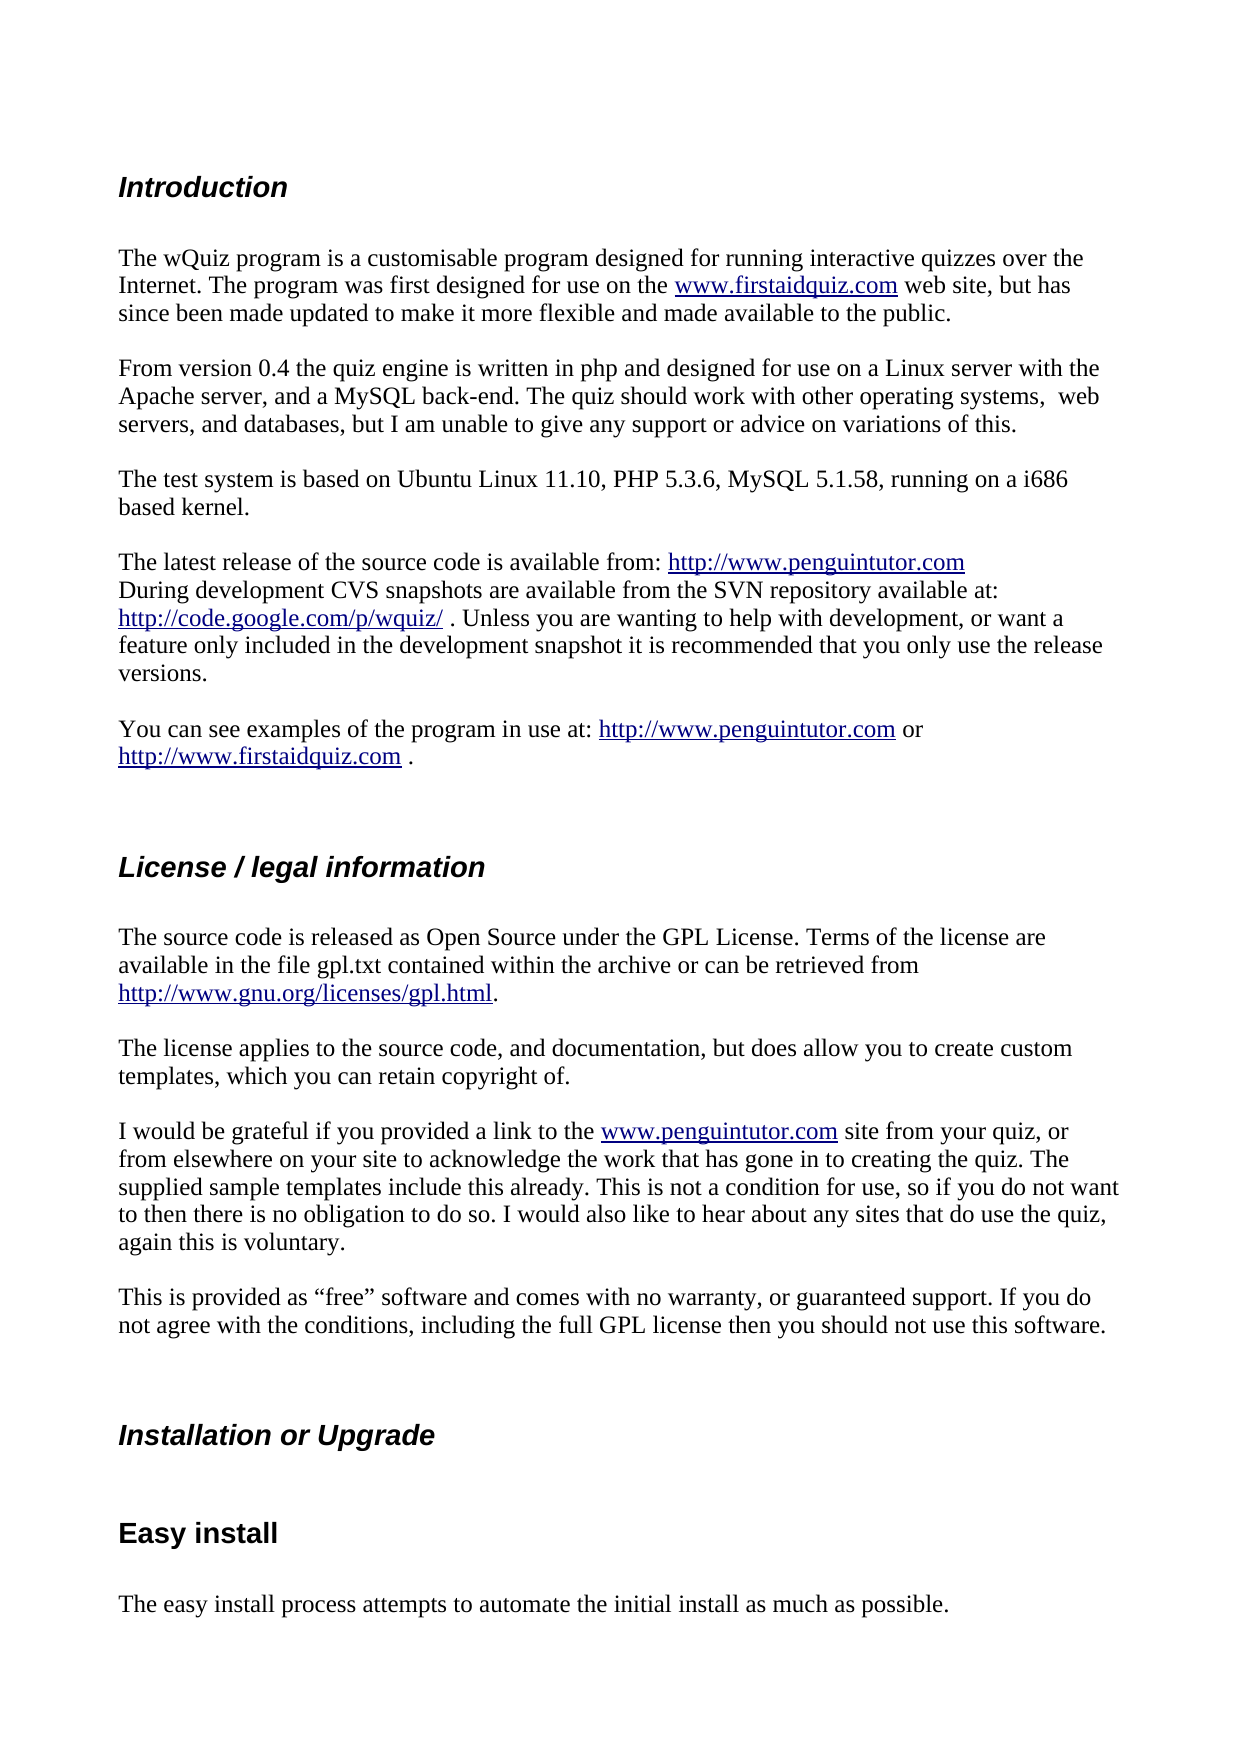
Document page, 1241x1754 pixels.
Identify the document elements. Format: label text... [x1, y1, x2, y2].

subtitle Easy install [118, 1517, 1122, 1550]
text The easy install process attempts to automate the initial install as much as possible. [118, 1590, 1122, 1618]
text The license applies to the source code, and documentation, but does allow you to create custom templates, which you can retain copyright of. [118, 1034, 1122, 1089]
text During development CVS snapshots are available from the SVN repository available at: http://code.google.com/p/wquiz/ . Unless you are wanting to help with development, or want a feature only included in the development snapshot it is recommended that you only use the release versions. [118, 576, 1122, 687]
subtitle License / legal information [118, 851, 1122, 883]
text From version 0.4 the quiz engine is written in php and designed for use on a Linux server with the Apache server, and a MySQL back-end. The quiz should work with other operating systems, web servers, and databases, but I am unable to give any support or advice on variations of this. [118, 354, 1122, 438]
text You can see examples of the program in use at: http://www.penguintutor.com or http://www.firstaidquiz.com . [118, 715, 1122, 770]
subtitle Introduction [118, 171, 1122, 203]
subtitle Installation or Upgrade [118, 1419, 1122, 1452]
text The test system is based on Ubuntu Linux 11.10, PHP 5.3.6, MySQL 5.1.58, running on a i686 based kernel. [118, 465, 1122, 521]
text The wQuiz program is a customisable program designed for running interactive quizzes over the Internet. The program was first designed for use on the www.firstaidquiz.com web site, but has since been made updated to make it more flexible and made available to the public. [118, 244, 1122, 327]
text The source code is released as Open Source under the GPL License. Terms of the license are available in the file gpl.txt contained within the archive or can be retrieved from http://www.gnu.org/licenses/gpl.html. [118, 923, 1122, 1006]
text This is provided as “free” software and comes with no warranty, or guaranteed support. If you do not agree with the conditions, including the full GPL license then you should not use this software. [118, 1283, 1122, 1339]
text I would be grateful if you provided a link to the www.penguintutor.com site from your quiz, or from elsewhere on your site to acknowledge the work that has gone in to creating the quiz. The supplied sample templates include this already. This is not a condition for use, so if you do not want to then there is no obligation to do so. I would also like to hear about any sites that do use the quiz, again this is voluntary. [118, 1117, 1122, 1256]
text The latest release of the source code is available from: http://www.penguintutor.com [118, 548, 1122, 576]
